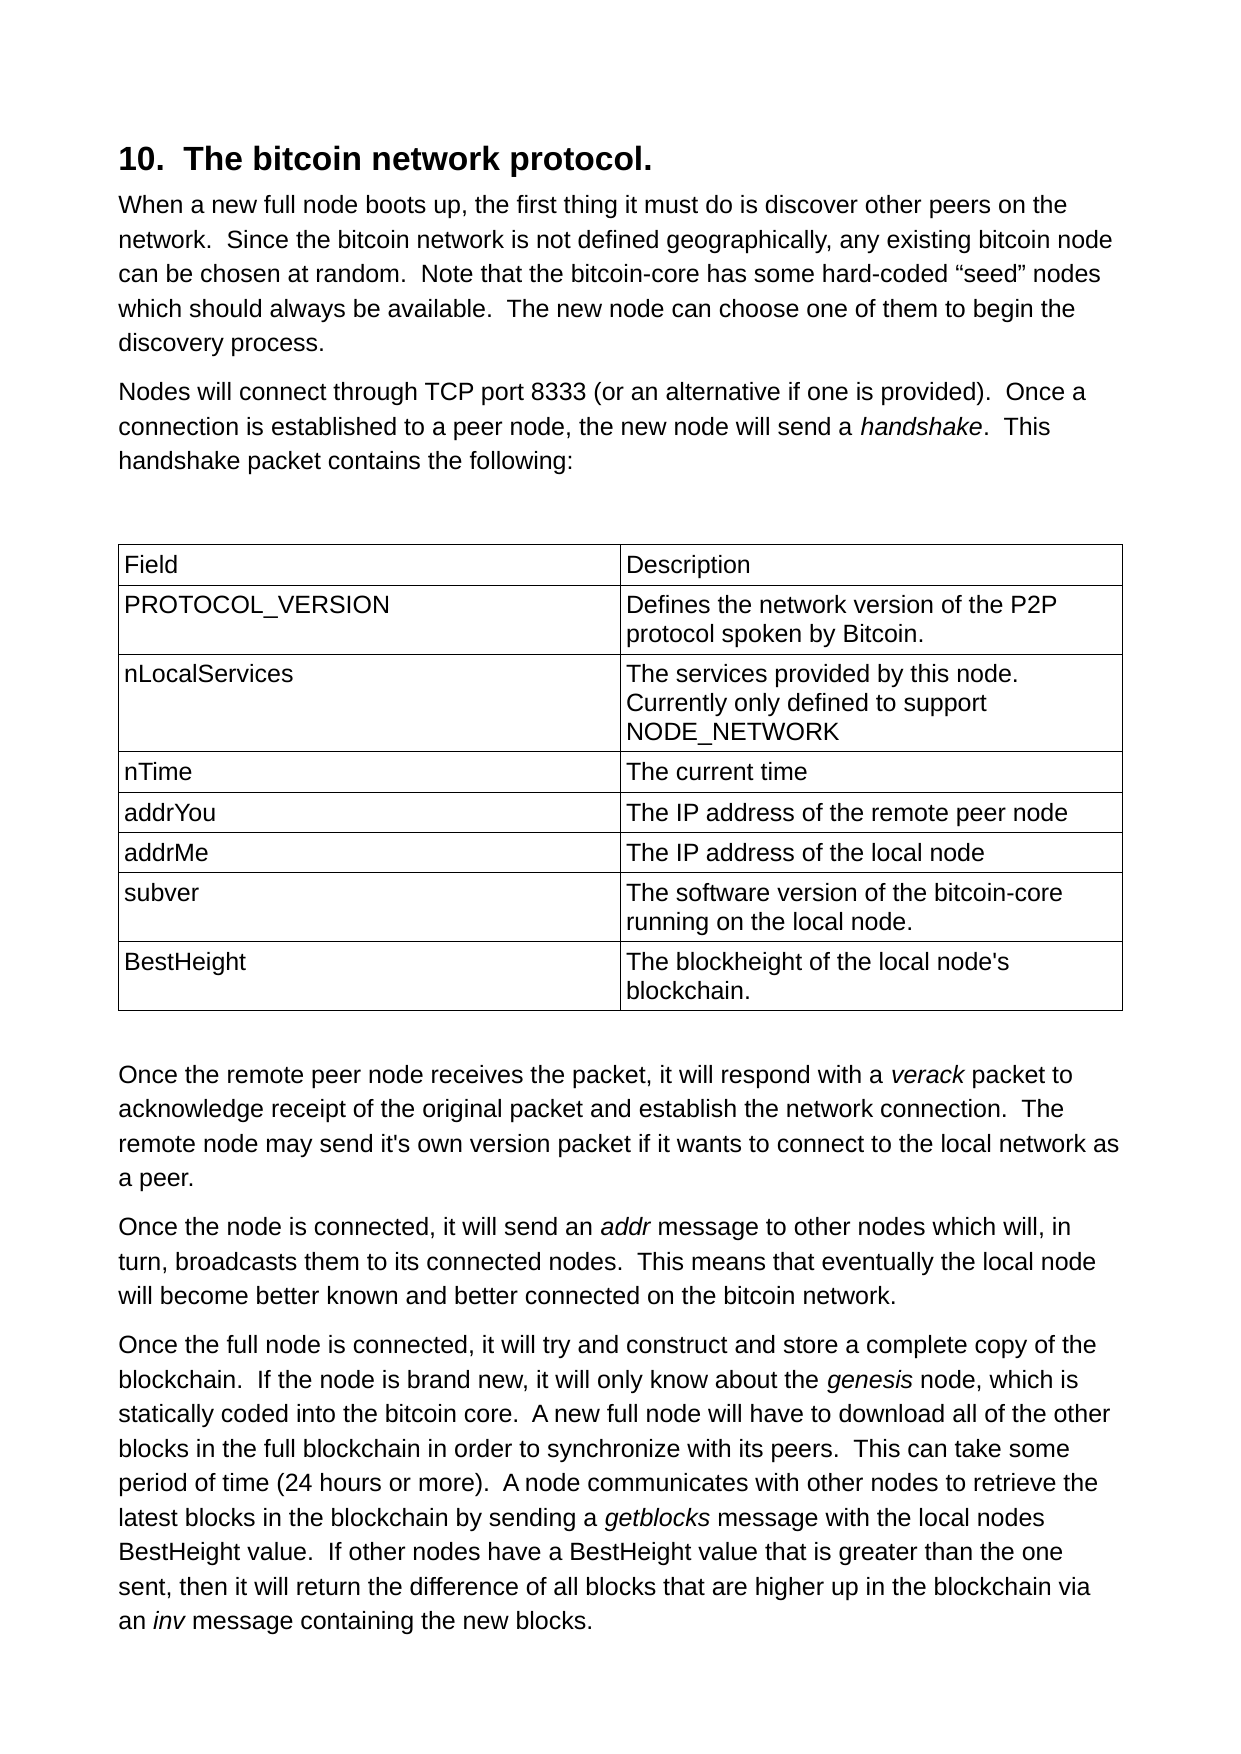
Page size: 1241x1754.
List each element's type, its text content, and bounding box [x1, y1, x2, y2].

table_cell nTime [119, 752, 620, 792]
table_cell The IP address of the local node [621, 833, 1122, 872]
table_cell Defines the network version of the P2P protocol spoken by Bitcoin. [621, 586, 1122, 653]
table_cell The current time [621, 752, 1122, 792]
text Nodes will connect through TCP port 8333 (or an alternative if one is provided). Once a connection is established to a peer node, the new node will send a handshake. This handshake packet contains the following: [118, 377, 1122, 475]
table_cell The blockheight of the local node's blockchain. [621, 942, 1122, 1010]
table_cell subver [119, 873, 620, 941]
table_header Field [119, 545, 620, 584]
table_cell PROTOCOL_VERSION [119, 586, 620, 653]
text Once the remote peer node receives the packet, it will respond with a verack packet to acknowledge receipt of the original packet and establish the network connection. The remote node may send it's own version packet if it wants to connect to the local network as a peer. [118, 1059, 1122, 1192]
table_cell The IP address of the remote peer node [621, 793, 1122, 832]
text Once the node is connected, it will send an addr message to other nodes which will, in turn, broadcasts them to its connected nodes. This means that eventually the local node will become better known and better connected on the bitcoin network. [118, 1212, 1122, 1310]
table_cell nLocalServices [119, 655, 620, 751]
table_header Description [621, 545, 1122, 584]
table_cell addrYou [119, 793, 620, 832]
text When a new full node boots up, the first thing it must do is discover other peers on the network. Since the bitcoin network is not defined geographically, any existing bitcoin node can be chosen at random. Note that the bitcoin-core has some hard-coded “seed” nodes which should always be available. The new node can choose one of them to begin the discovery process. [118, 190, 1122, 357]
table_cell BestHeight [119, 942, 620, 1010]
table_cell The services provided by this node. Currently only defined to support NODE_NETWORK [621, 655, 1122, 751]
subtitle 10. The bitcoin network protocol. [118, 139, 1122, 178]
table_cell addrMe [119, 833, 620, 872]
table_cell The software version of the bitcoin-core running on the local node. [621, 873, 1122, 941]
text Once the full node is connected, it will try and construct and store a complete copy of the blockchain. If the node is brand new, it will only know about the genesis node, which is statically coded into the bitcoin core. A new full node will have to download all of the other blocks in the full blockchain in order to synchronize with its peers. This can take some period of time (24 hours or more). A node communicates with other nodes to retrieve the latest blocks in the blockchain by sending a getblocks message with the local nodes BestHeight value. If other nodes have a BestHeight value that is greater than the one sent, then it will return the difference of all blocks that are higher up in the blockchain via an inv message containing the new blocks. [118, 1330, 1122, 1635]
